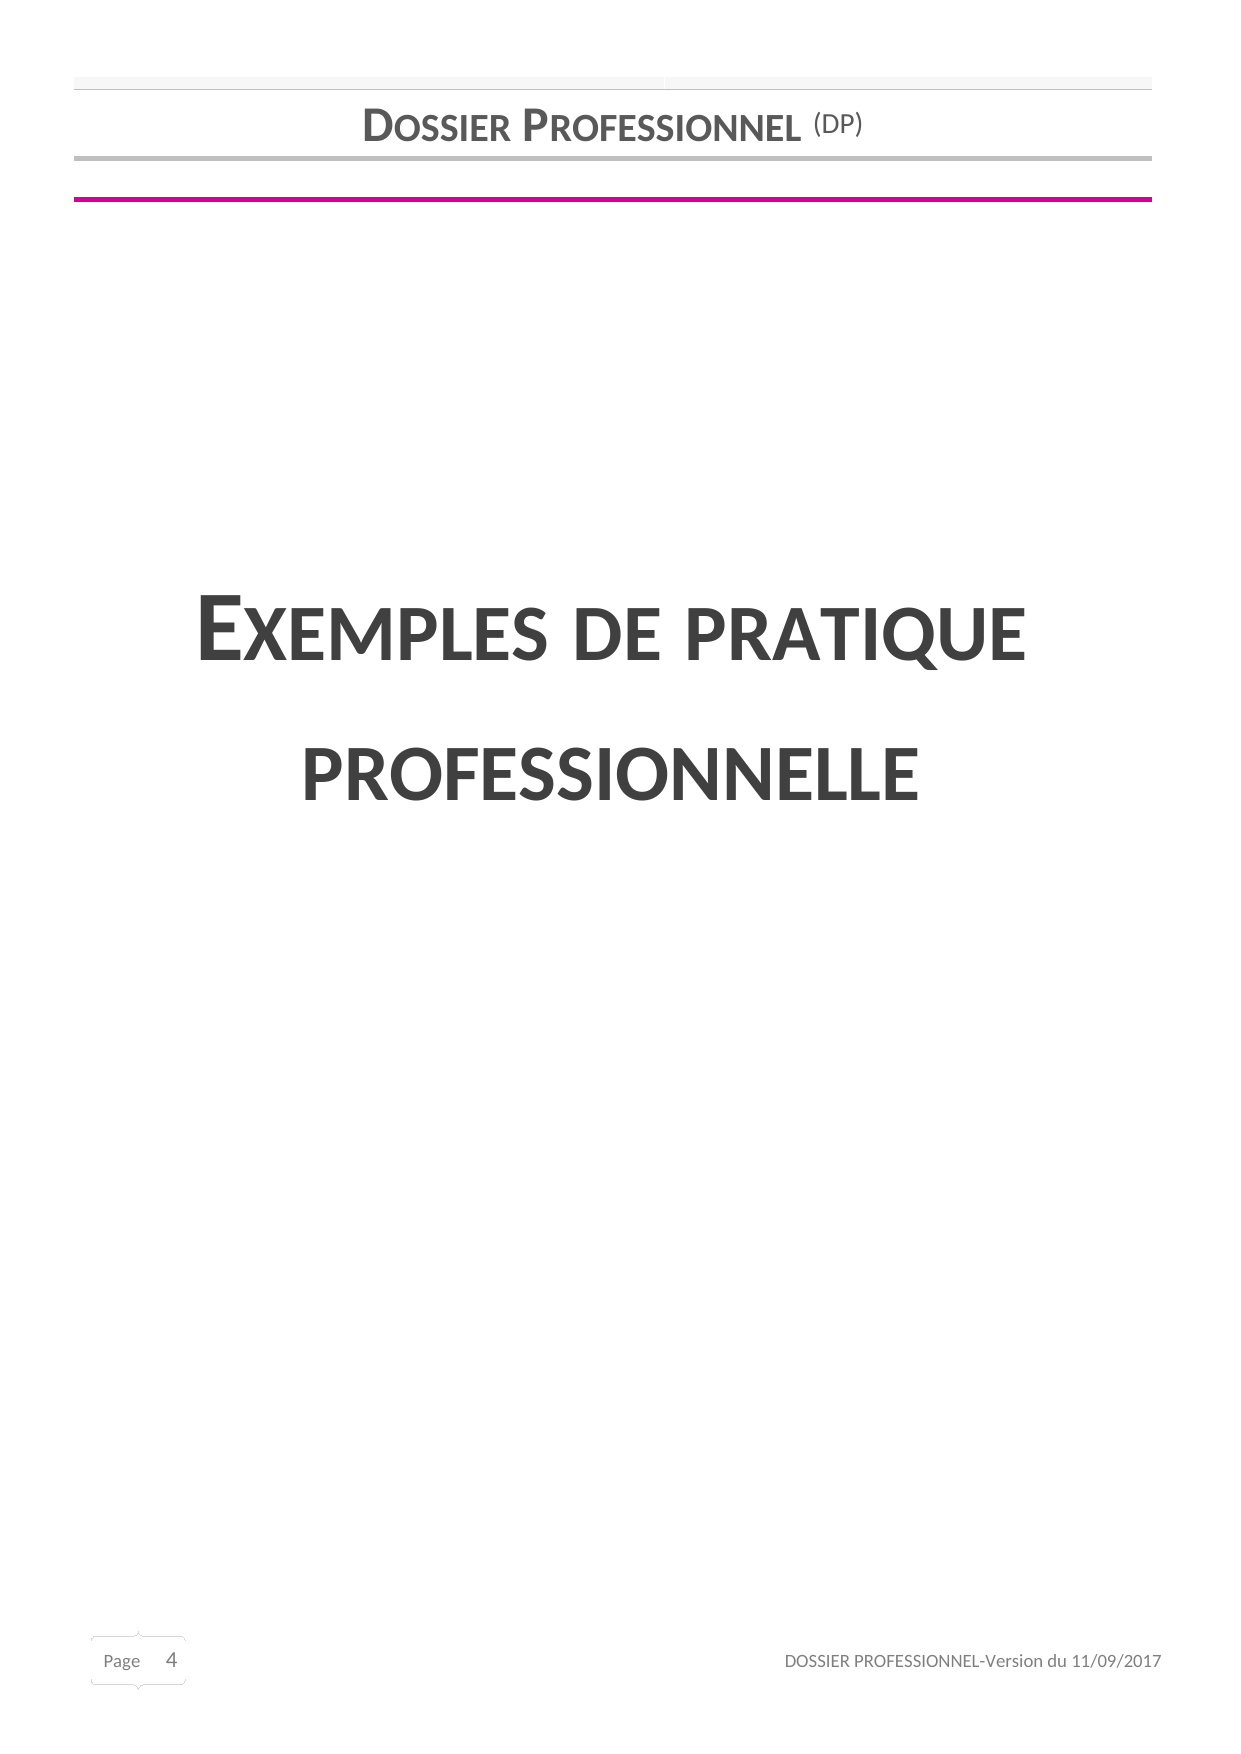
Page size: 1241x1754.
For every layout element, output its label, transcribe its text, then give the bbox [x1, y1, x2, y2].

text Exemples de pratique [118, 563, 1104, 686]
text professionnelle [118, 704, 1104, 826]
